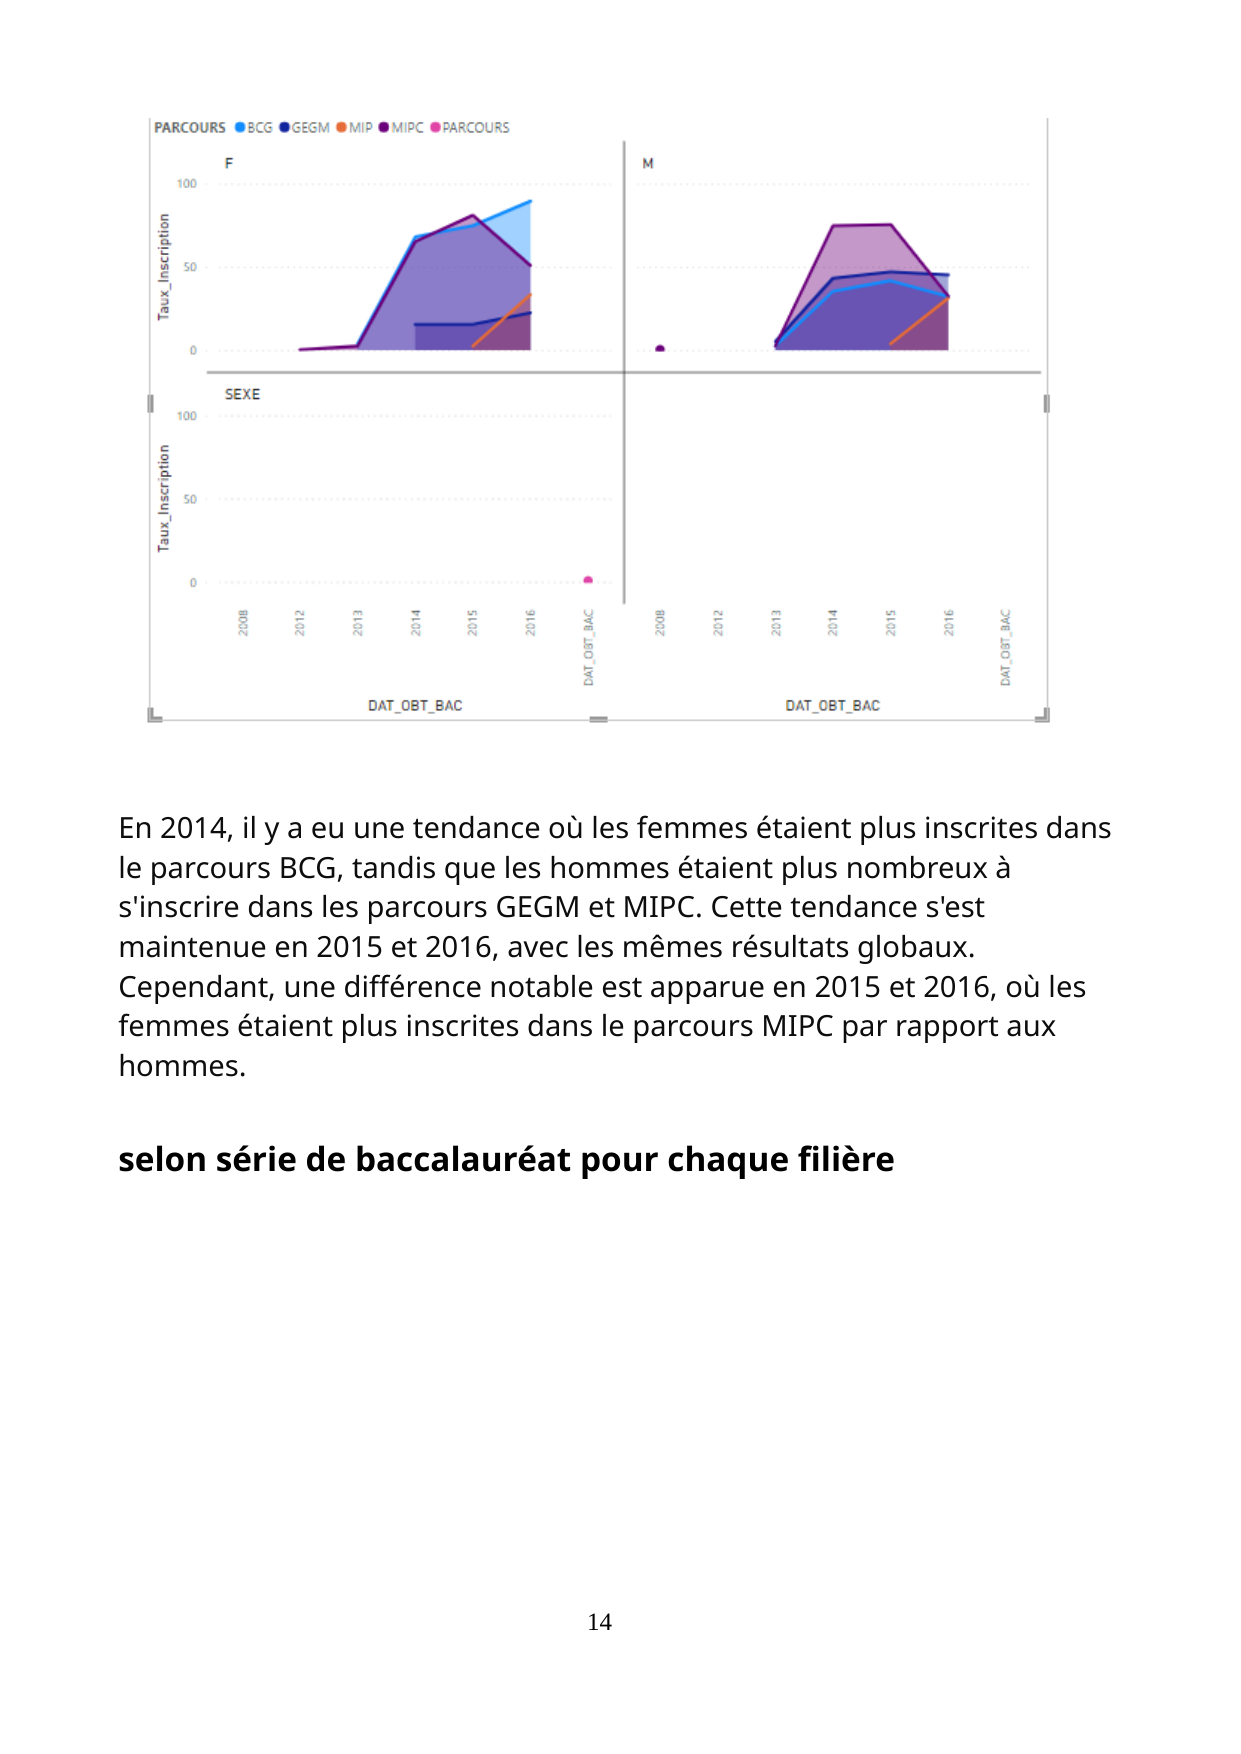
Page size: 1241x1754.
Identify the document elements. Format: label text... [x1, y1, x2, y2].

picture [118, 118, 1123, 757]
text En 2014, il y a eu une tendance où les femmes étaient plus inscrites dans le parcours BCG, tandis que les hommes étaient plus nombreux à s'inscrire dans les parcours GEGM et MIPC. Cette tendance s'est maintenue en 2015 et 2016, avec les mêmes résultats globaux. Cependant, une différence notable est apparue en 2015 et 2016, où les femmes étaient plus inscrites dans le parcours MIPC par rapport aux hommes. [118, 757, 1122, 1085]
text selon série de baccalauréat pour chaque filière [118, 1136, 1122, 1181]
